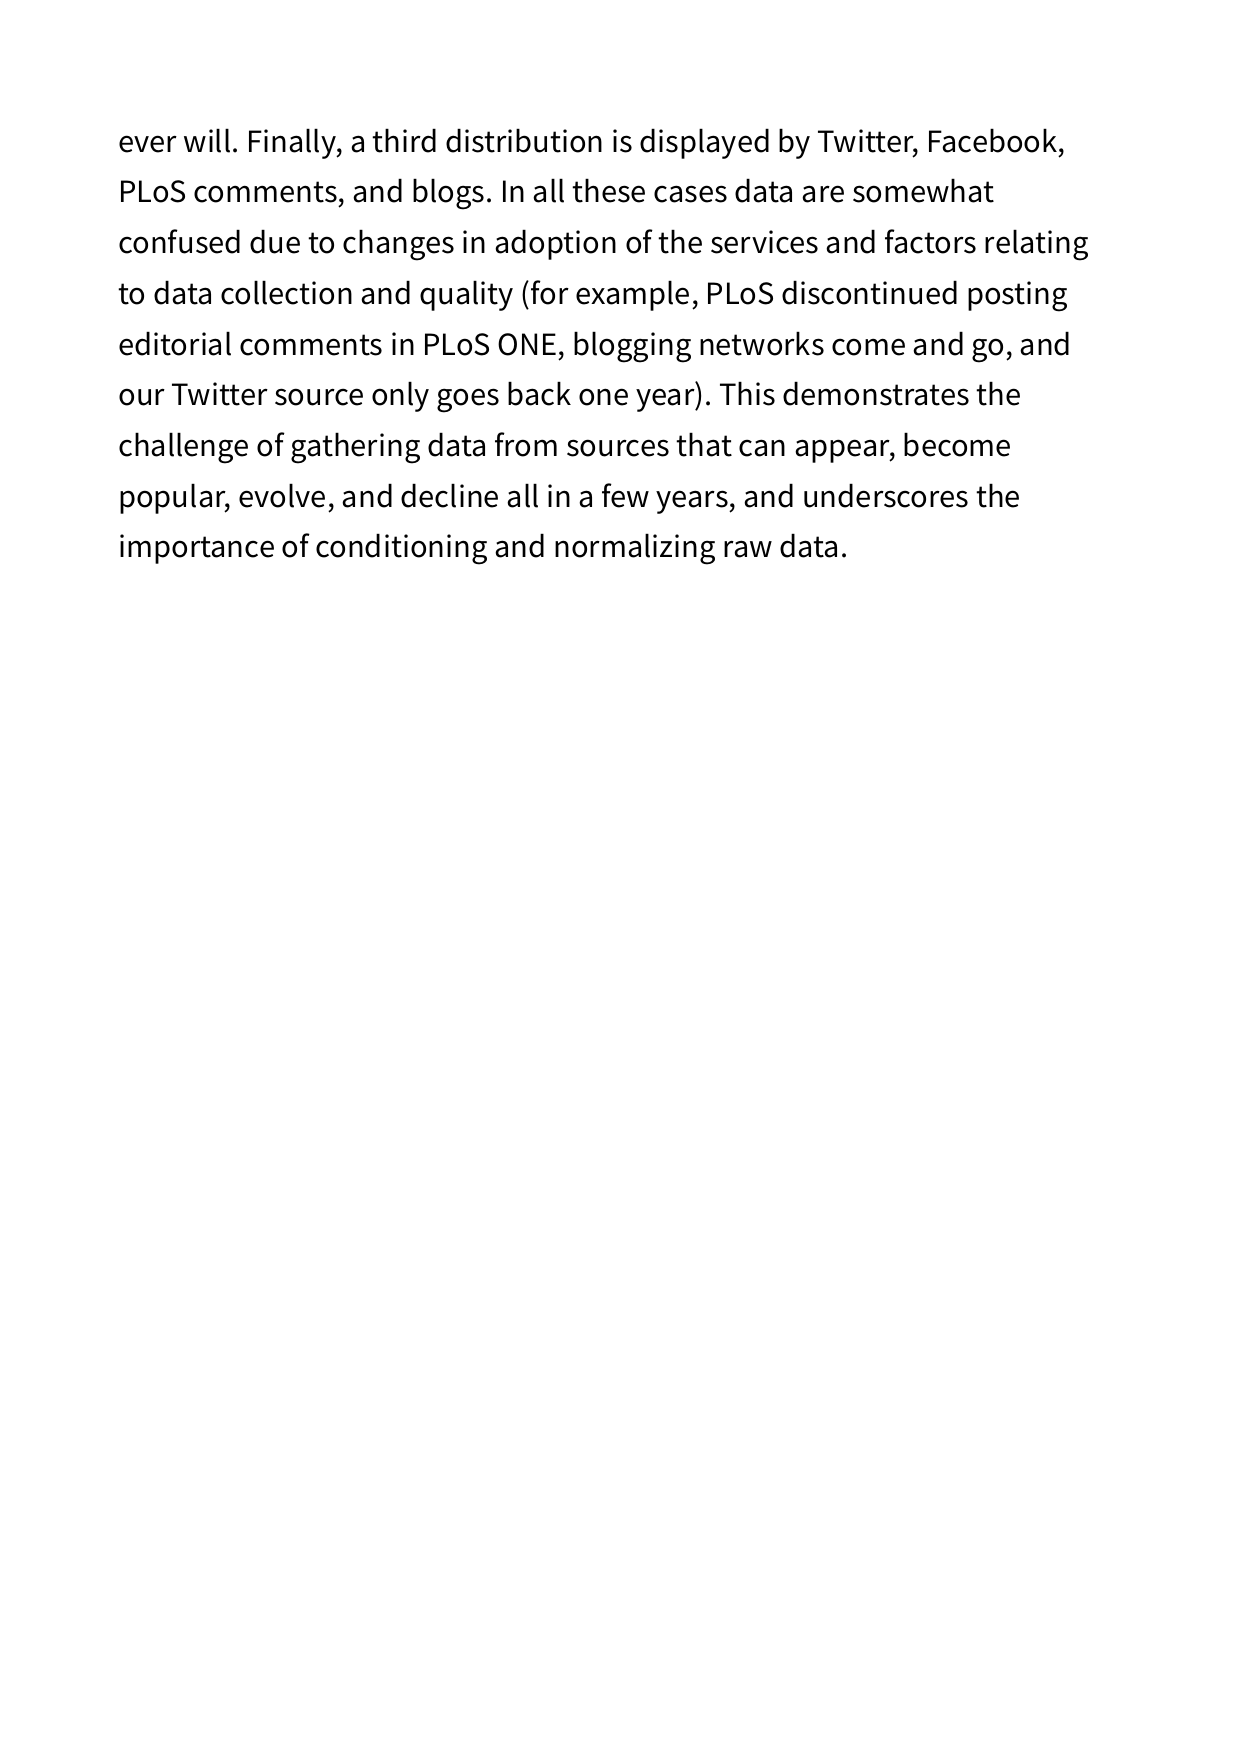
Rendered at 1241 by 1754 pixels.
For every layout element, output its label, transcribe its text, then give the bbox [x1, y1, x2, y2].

text ever will. Finally, a third distribution is displayed by Twitter, Facebook, PLoS comments, and blogs. In all these cases data are somewhat confused due to changes in adoption of the services and factors relating to data collection and quality (for example, PLoS discontinued posting editorial comments in PLoS ONE, blogging networks come and go, and our Twitter source only goes back one year). This demonstrates the challenge of gathering data from sources that can appear, become popular, evolve, and decline all in a few years, and underscores the importance of conditioning and normalizing raw data. [118, 118, 1122, 566]
